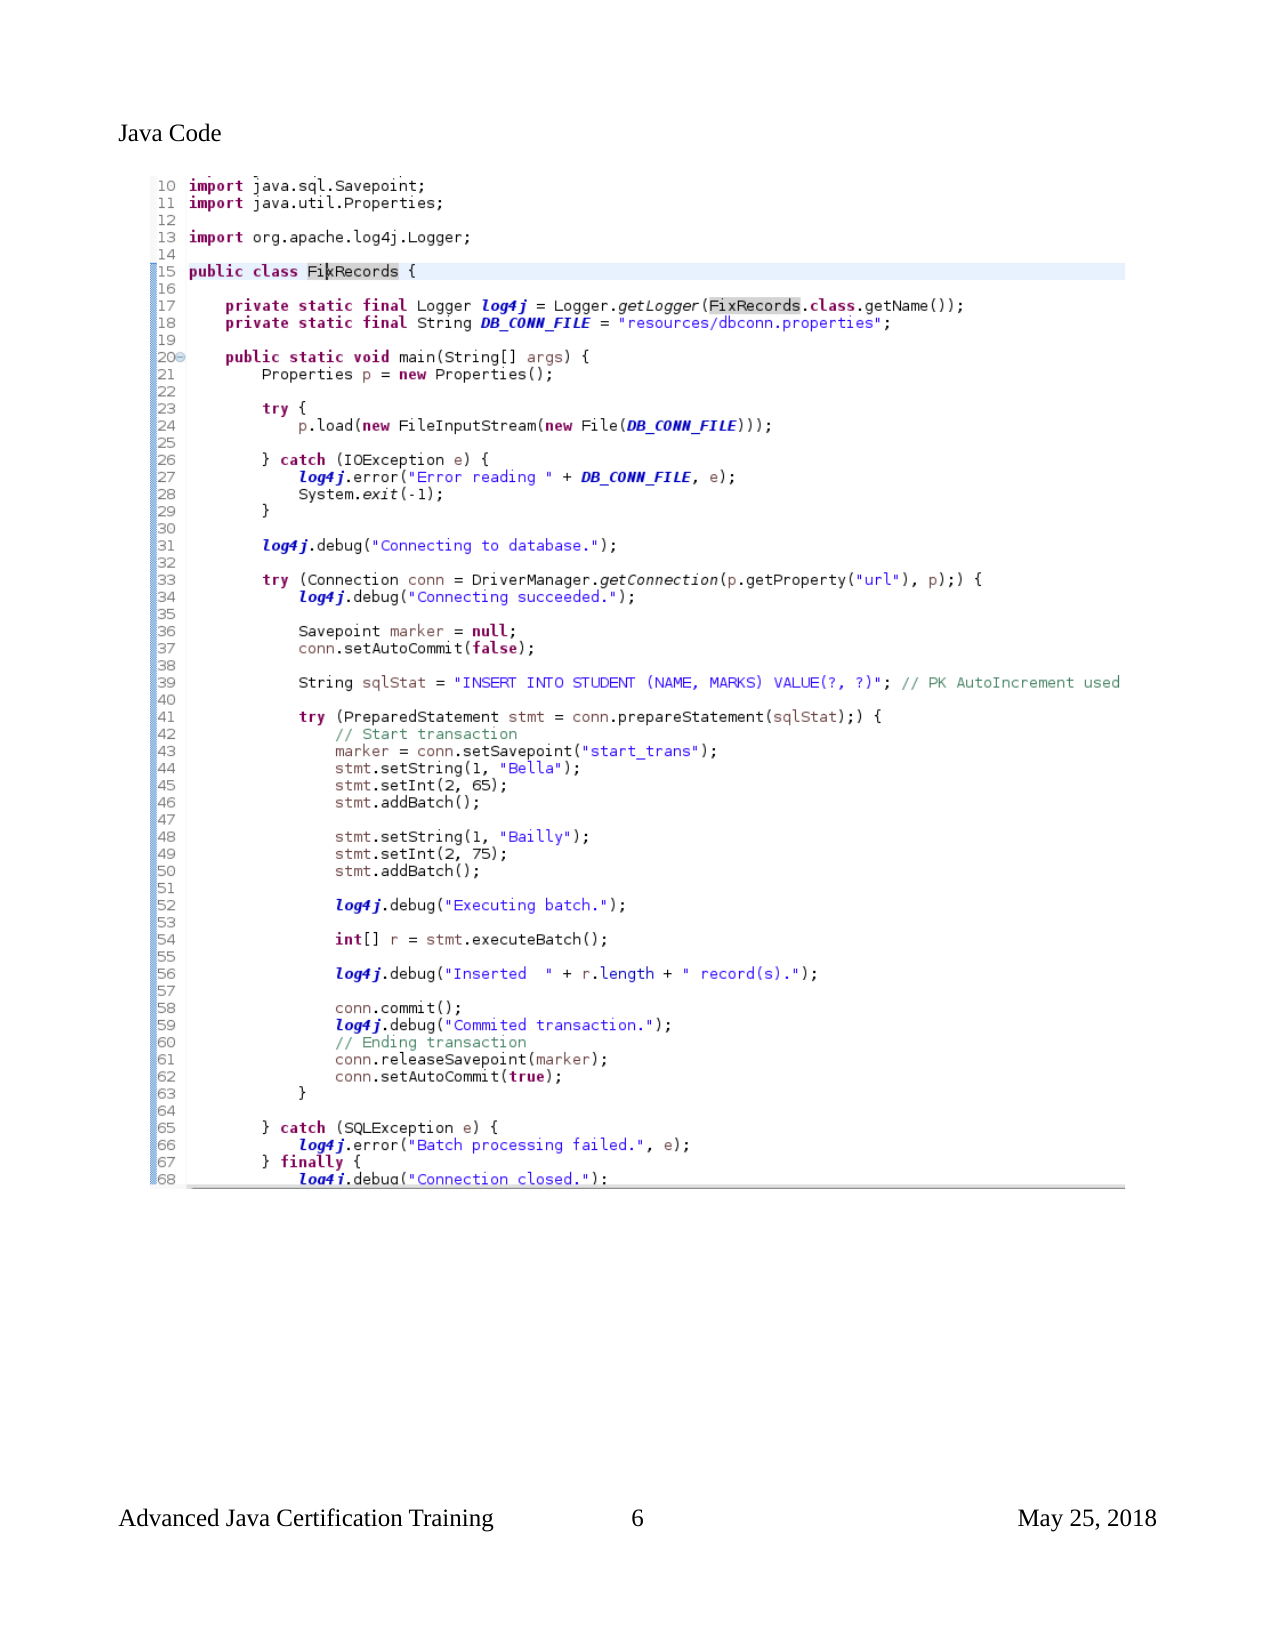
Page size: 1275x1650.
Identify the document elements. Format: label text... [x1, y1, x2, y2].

text Java Code [118, 118, 1157, 147]
picture [150, 175, 1125, 1189]
